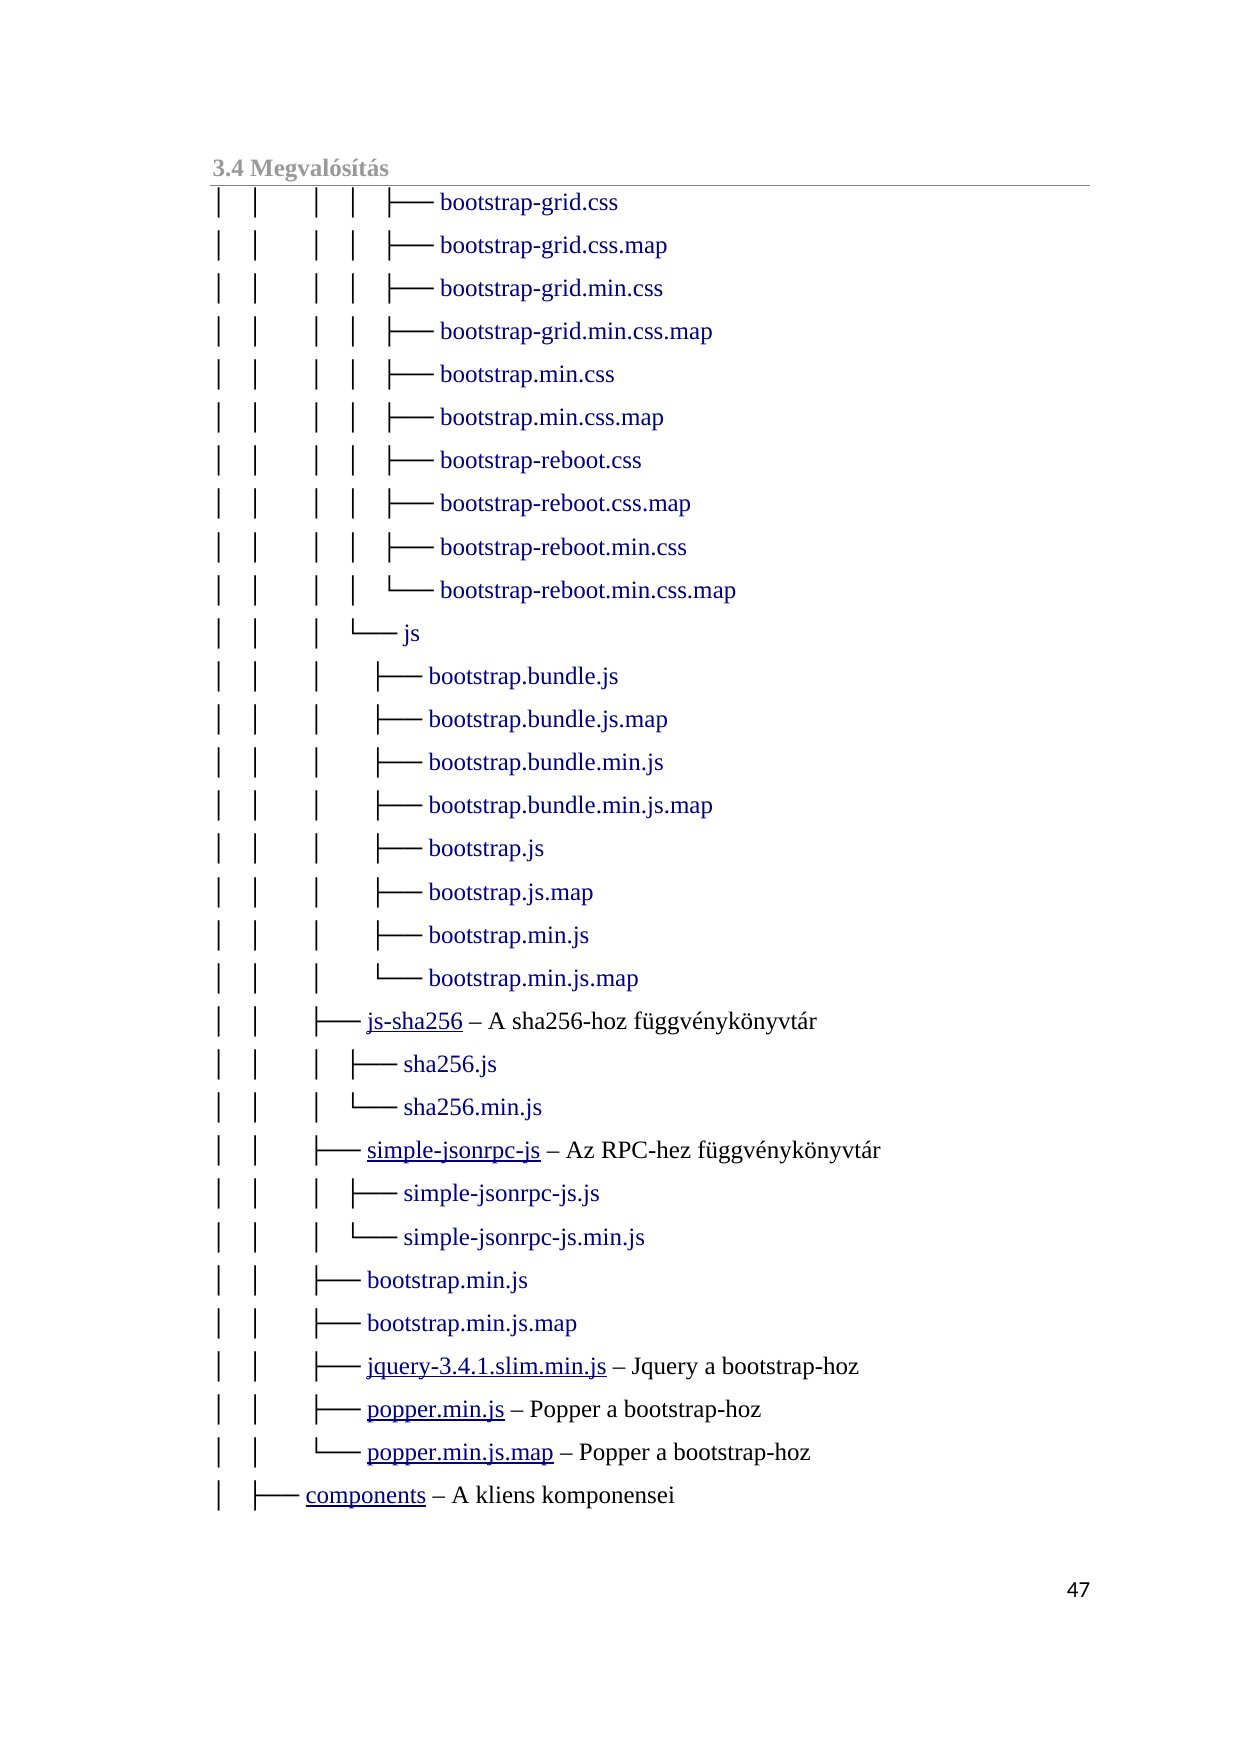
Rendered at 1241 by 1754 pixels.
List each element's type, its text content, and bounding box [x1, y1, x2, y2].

text │ │ │ │ ├── bootstrap-grid.css │ │ │ │ ├── bootstrap-grid.css.map │ │ │ │ ├── bootstrap-grid.min.css │ │ │ │ ├── bootstrap-grid.min.css.map │ │ │ │ ├── bootstrap.min.css │ │ │ │ ├── bootstrap.min.css.map │ │ │ │ ├── bootstrap-reboot.css │ │ │ │ ├── bootstrap-reboot.css.map │ │ │ │ ├── bootstrap-reboot.min.css │ │ │ │ └── bootstrap-reboot.min.css.map │ │ │ └── js │ │ │ ├── bootstrap.bundle.js │ │ │ ├── bootstrap.bundle.js.map │ │ │ ├── bootstrap.bundle.min.js │ │ │ ├── bootstrap.bundle.min.js.map │ │ │ ├── bootstrap.js │ │ │ ├── bootstrap.js.map │ │ │ ├── bootstrap.min.js │ │ │ └── bootstrap.min.js.map │ │ ├── js-sha256 – A sha256-hoz függvénykönyvtár │ │ │ ├── sha256.js │ │ │ └── sha256.min.js │ │ ├── simple-jsonrpc-js – Az RPC-hez függvénykönyvtár │ │ │ ├── simple-jsonrpc-js.js │ │ │ └── simple-jsonrpc-js.min.js │ │ ├── bootstrap.min.js │ │ ├── bootstrap.min.js.map │ │ ├── jquery-3.4.1.slim.min.js – Jquery a bootstrap-hoz │ │ ├── popper.min.js – Popper a bootstrap-hoz │ │ └── popper.min.js.map – Popper a bootstrap-hoz │ ├── components – A kliens komponensei [209, 187, 1090, 1509]
